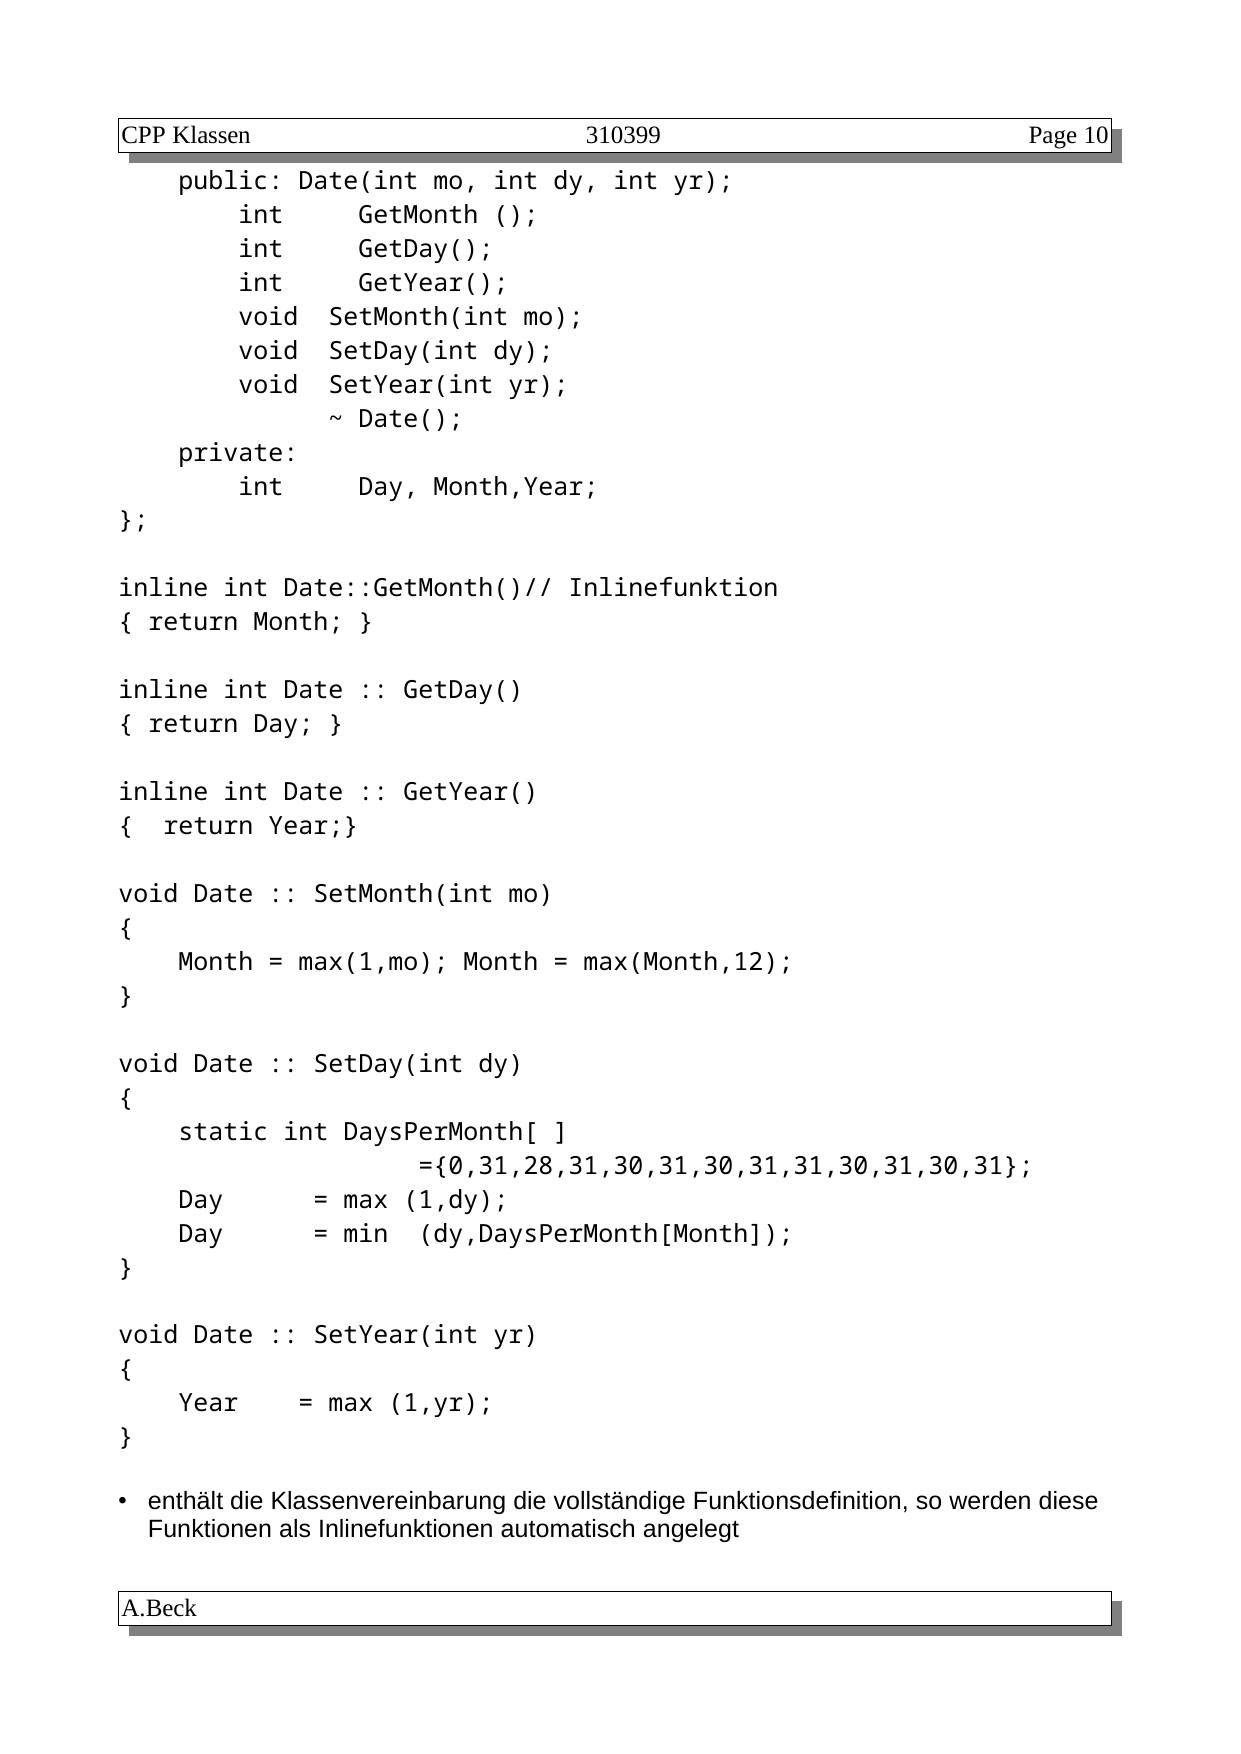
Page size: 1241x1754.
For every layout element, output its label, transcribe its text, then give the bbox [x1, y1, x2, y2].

text Day = max (1,dy); [118, 1182, 1122, 1216]
text Year = max (1,yr); [118, 1385, 1122, 1419]
text private: [118, 434, 1122, 468]
text void Date :: SetDay(int dy) [118, 1046, 1122, 1080]
text void SetMonth(int mo); [118, 299, 1122, 333]
text { return Day; } [118, 706, 1122, 740]
text void SetDay(int dy); [118, 333, 1122, 367]
text int Day, Month,Year; [118, 468, 1122, 502]
text ={0,31,28,31,30,31,30,31,31,30,31,30,31}; [118, 1148, 1122, 1182]
text } [118, 1249, 1122, 1283]
text static int DaysPerMonth[ ] [118, 1114, 1122, 1148]
text } [118, 978, 1122, 1012]
text inline int Date :: GetYear() [118, 774, 1122, 808]
text Month = max(1,mo); Month = max(Month,12); [118, 944, 1122, 978]
list enthält die Klassenvereinbarung die vollständige Funktionsdefinition, so werden diese Funktionen als Inlinefunktionen automatisch angelegt [118, 1487, 1122, 1543]
text void Date :: SetYear(int yr) [118, 1317, 1122, 1351]
text int GetYear(); [118, 265, 1122, 299]
text ~ Date(); [118, 401, 1122, 434]
text }; [118, 502, 1122, 536]
text inline int Date::GetMonth()// Inlinefunktion [118, 570, 1122, 604]
text void Date :: SetMonth(int mo) [118, 876, 1122, 910]
text { [118, 910, 1122, 944]
text public: Date(int mo, int dy, int yr); [118, 163, 1122, 197]
text { [118, 1351, 1122, 1385]
text } [118, 1419, 1122, 1453]
text void SetYear(int yr); [118, 367, 1122, 401]
text { return Year;} [118, 808, 1122, 842]
text { [118, 1080, 1122, 1114]
text Day = min (dy,DaysPerMonth[Month]); [118, 1216, 1122, 1249]
text { return Month; } [118, 604, 1122, 638]
text int GetDay(); [118, 231, 1122, 265]
text int GetMonth (); [118, 197, 1122, 231]
text inline int Date :: GetDay() [118, 672, 1122, 706]
